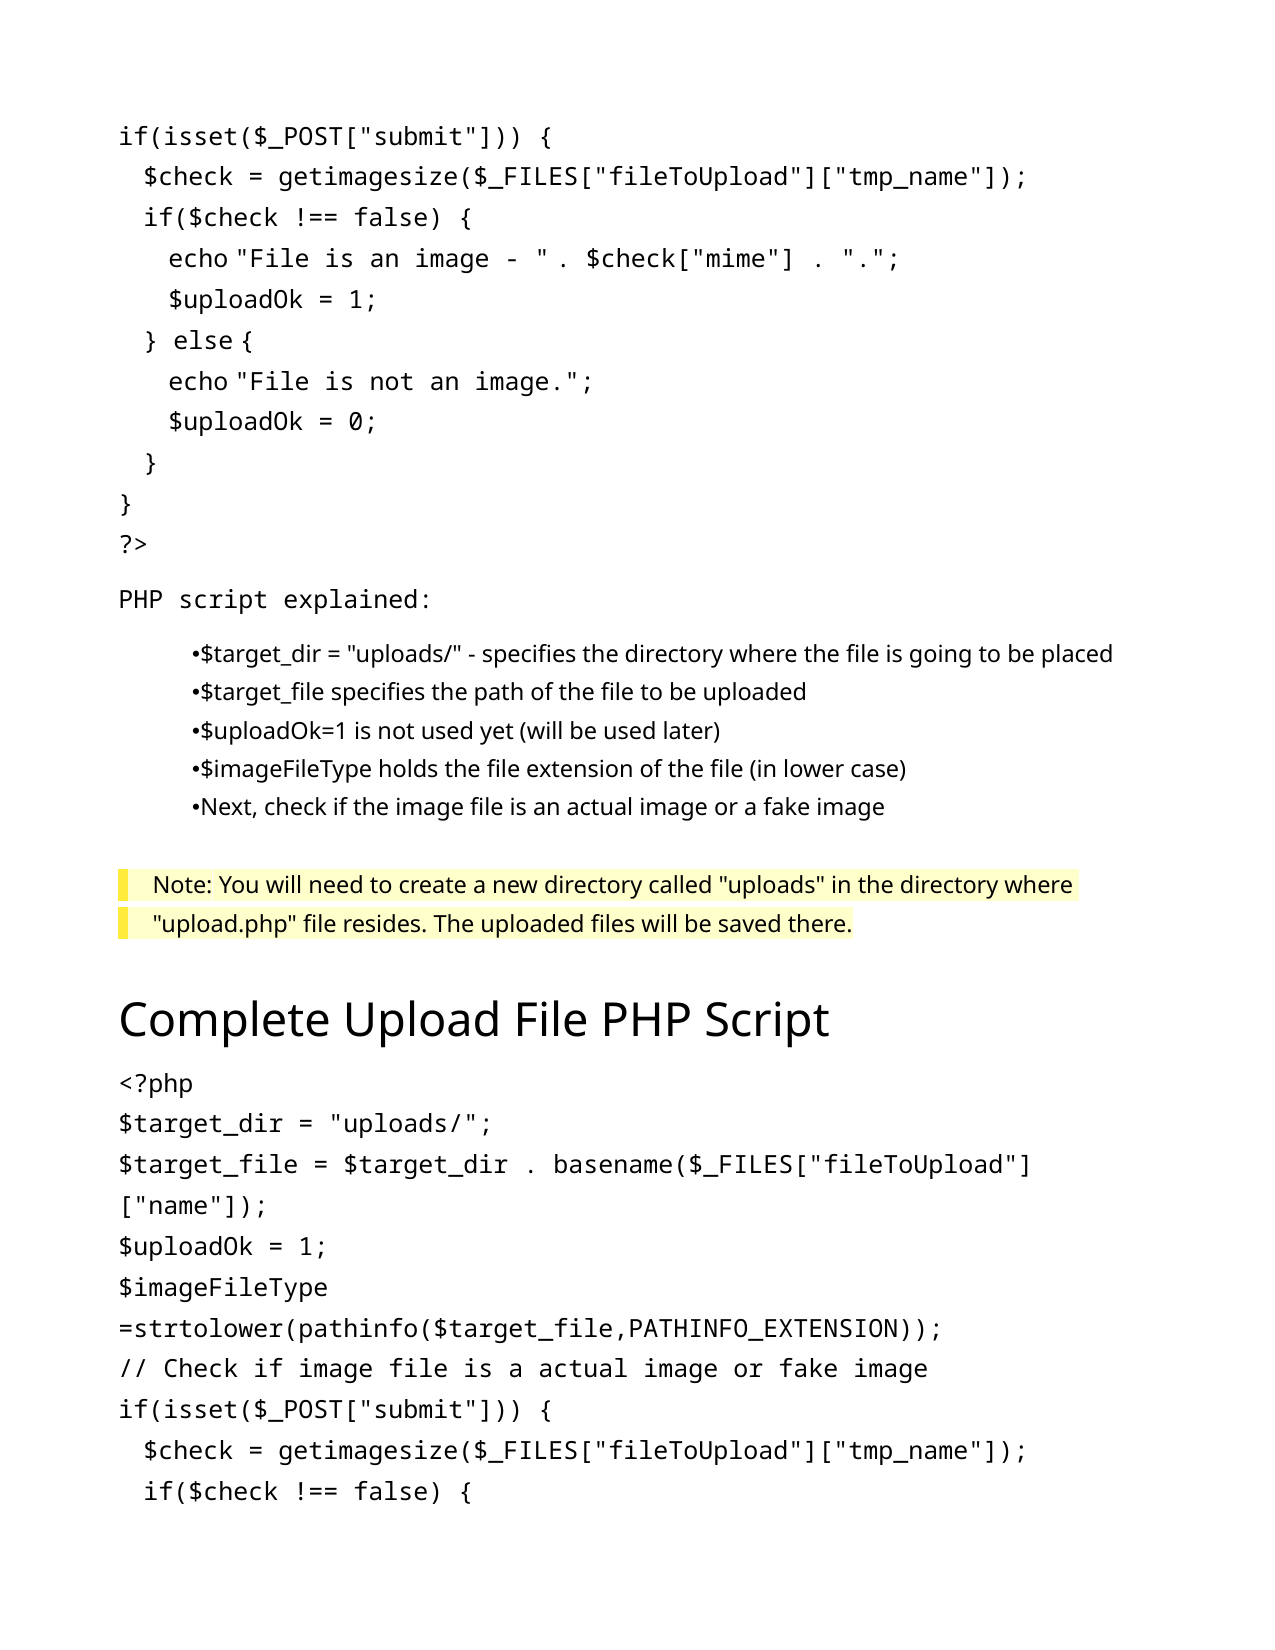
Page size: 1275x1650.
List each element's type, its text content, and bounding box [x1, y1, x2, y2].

text Note: You will need to create a new directory called "uploads" in the directory where "upload.php" file resides. The uploaded files will be saved there. [118, 868, 1157, 939]
text <?php $target_dir = "uploads/"; $target_file = $target_dir . basename($_FILES["fileToUpload"]["name"]); $uploadOk = 1; $imageFileType =strtolower(pathinfo($target_file,PATHINFO_EXTENSION)); // Check if image file is a actual image or fake image if(isset($_POST["submit"])) { $check = getimagesize($_FILES["fileToUpload"]["tmp_name"]); if($check !== false) { [118, 1065, 1157, 1508]
list $uploadOk=1 is not used yet (will be used later) [118, 714, 1157, 746]
text if(isset($_POST["submit"])) { $check = getimagesize($_FILES["fileToUpload"]["tmp_name"]); if($check !== false) { echo "File is an image - " . $check["mime"] . "."; $uploadOk = 1; } else { echo "File is not an image."; $uploadOk = 0; } } ?> [118, 118, 1157, 561]
list $target_file specifies the path of the file to be uploaded [118, 676, 1157, 708]
subtitle Complete Upload File PHP Script [118, 986, 1157, 1050]
list $imageFileType holds the file extension of the file (in lower case) [118, 752, 1157, 784]
list $target_dir = "uploads/" - specifies the directory where the file is going to be placed [118, 637, 1157, 669]
text PHP script explained: [118, 582, 1157, 616]
list Next, check if the image file is an actual image or a fake image [118, 791, 1157, 823]
